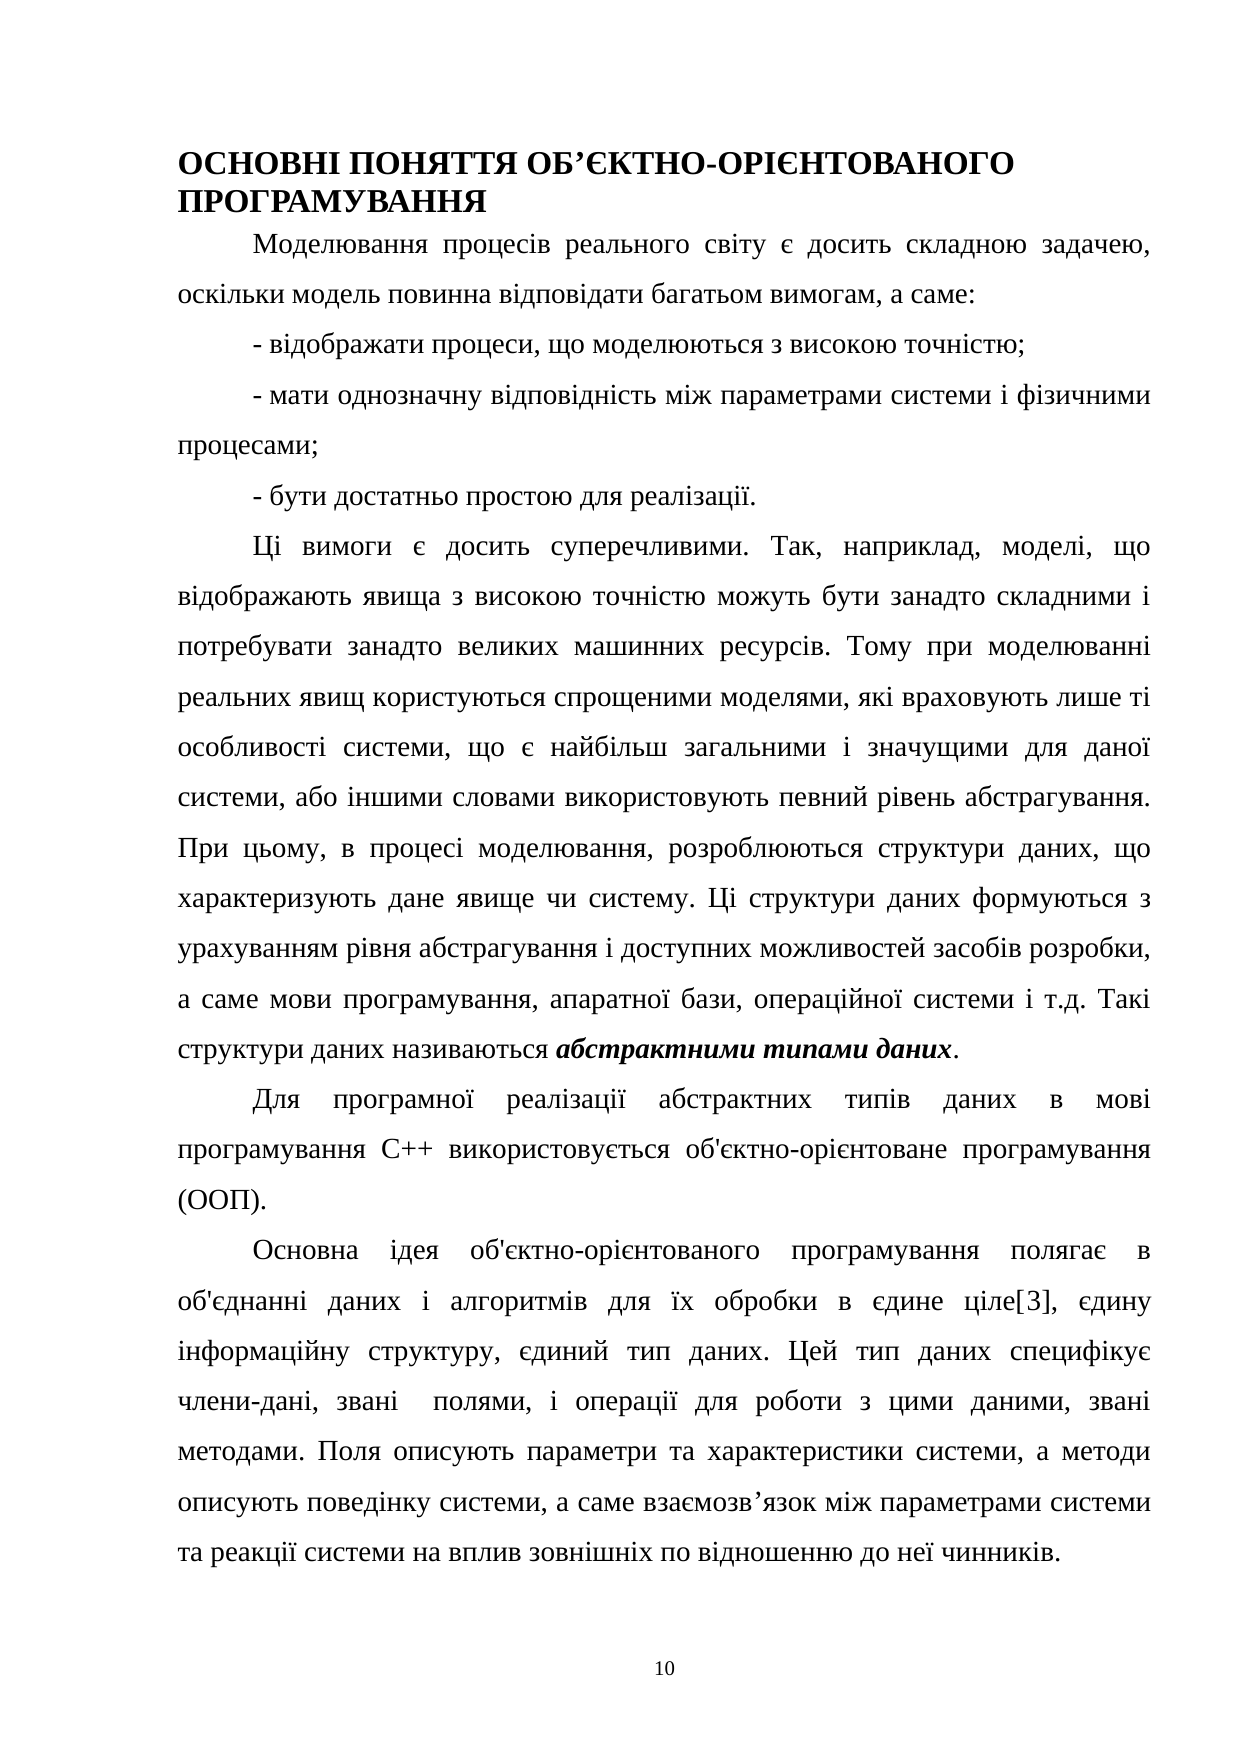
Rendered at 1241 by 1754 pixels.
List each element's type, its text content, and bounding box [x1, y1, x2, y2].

text Основна ідея об'єктно-орієнтованого програмування полягає в об'єднанні даних і алгоритмів для їх обробки в єдине ціле[3.], єдину інформаційну структуру, єдиний тип даних. Цей тип даних специфікує члени-дані, звані полями, і операції для роботи з цими даними, звані методами. Поля описують параметри та характеристики системи, а методи описують поведінку системи, а саме взаємозв’язок між параметрами системи та реакції системи на вплив зовнішніх по відношенню до неї чинників. [177, 1232, 1152, 1568]
text - мати однозначну відповідність між параметрами системи і фізичними процесами; [177, 377, 1152, 461]
text - відображати процеси, що моделюються з високою точністю; [177, 327, 1152, 360]
text Моделювання процесів реального світу є досить складною задачею, оскільки модель повинна відповідати багатьом вимогам, а саме: [177, 226, 1152, 310]
text Для програмної реалізації абстрактних типів даних в мові програмування С++ використовується об'єктно-орієнтоване програмування (ООП). [177, 1081, 1152, 1216]
subtitle Основні поняття об’єктно-орієнтованого програмування [177, 143, 1152, 220]
text - бути достатньо простою для реалізації. [177, 478, 1152, 511]
text Ці вимоги є досить суперечливими. Так, наприклад, моделі, що відображають явища з високою точністю можуть бути занадто складними і потребувати занадто великих машинних ресурсів. Тому при моделюванні реальних явищ користуються спрощеними моделями, які враховують лише ті особливості системи, що є найбільш загальними і значущими для даної системи, або іншими словами використовують певний рівень абстрагування. При цьому, в процесі моделювання, розроблюються структури даних, що характеризують дане явище чи систему. Ці структури даних формуються з урахуванням рівня абстрагування і доступних можливостей засобів розробки, а саме мови програмування, апаратної бази, операційної системи і т.д. Такі структури даних називаються абстрактними типами даних. [177, 528, 1152, 1064]
